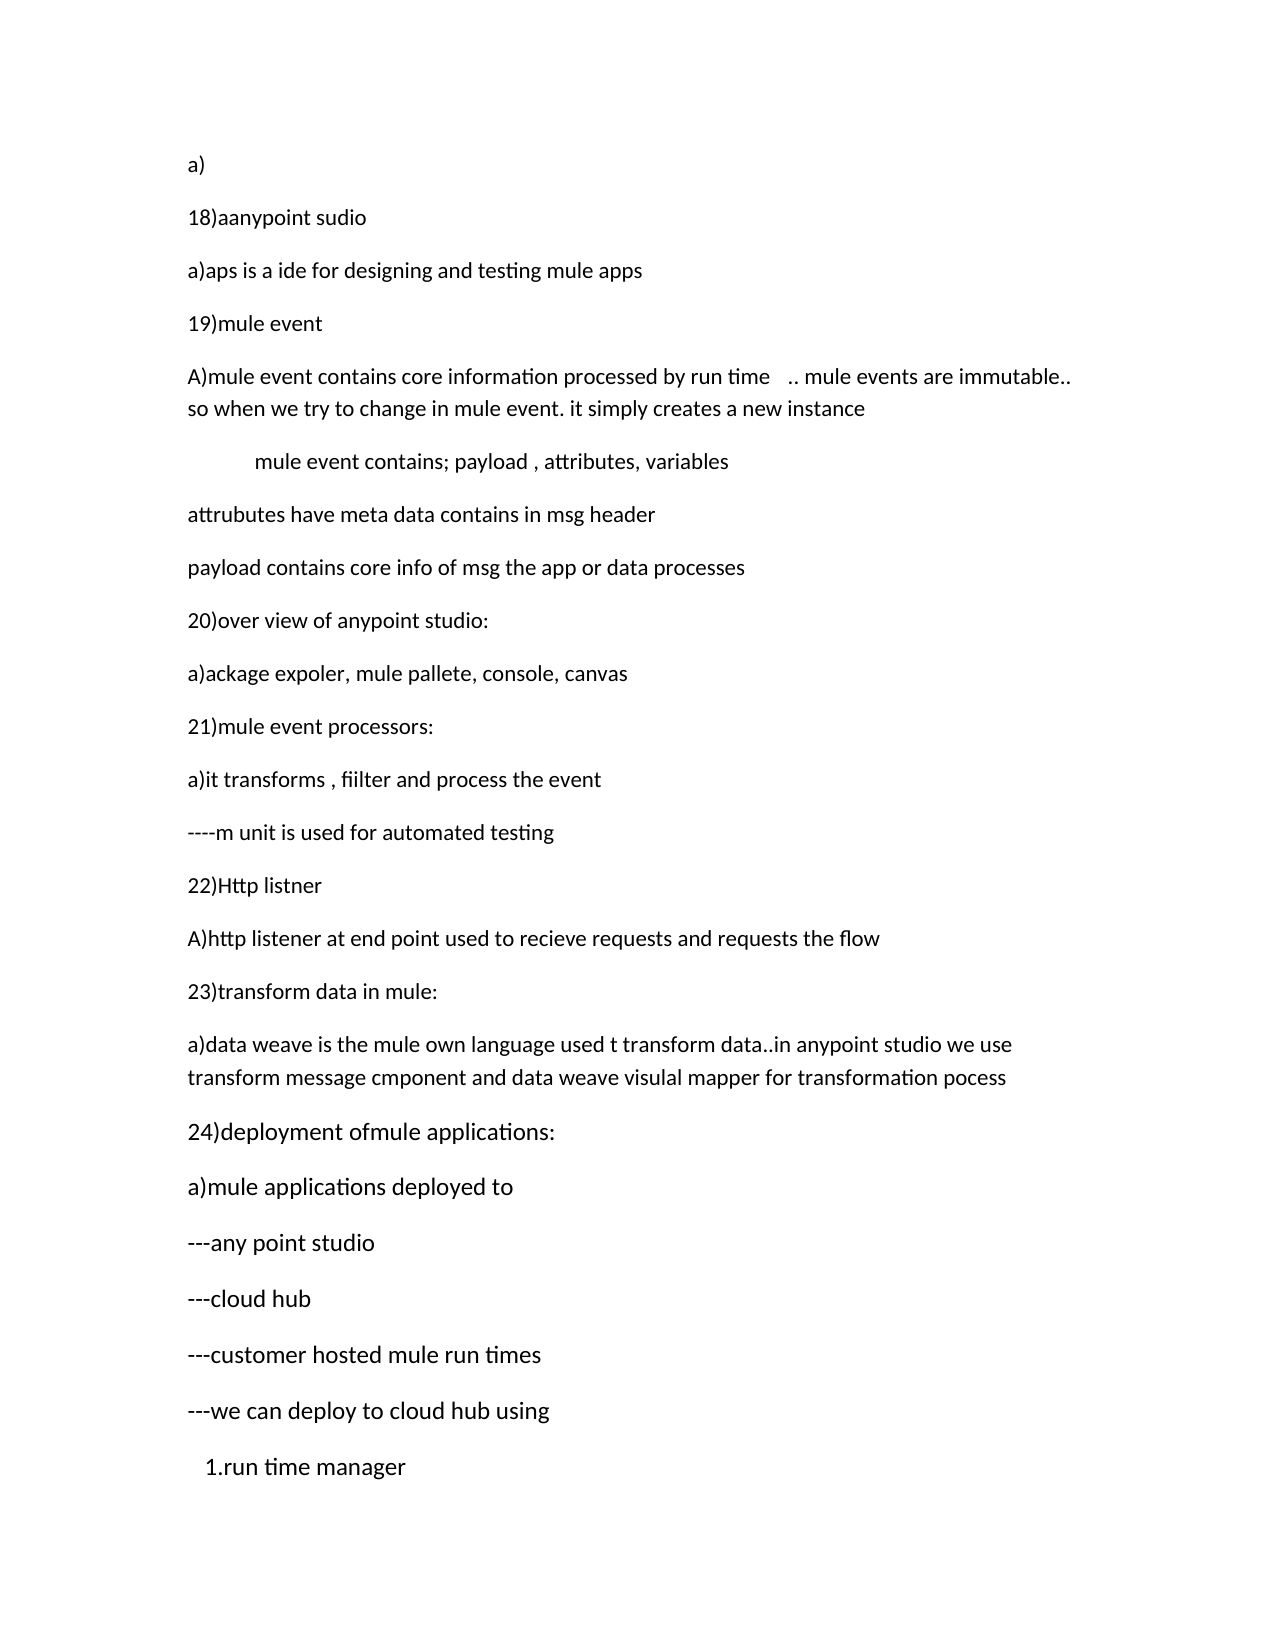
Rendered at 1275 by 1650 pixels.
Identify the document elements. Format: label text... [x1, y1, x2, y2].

text a) [187, 150, 1087, 178]
text a)it transforms , fiilter and process the event [187, 765, 1087, 793]
text a)ackage expoler, mule pallete, console, canvas [187, 659, 1087, 687]
text a)aps is a ide for designing and testing mule apps [187, 256, 1087, 284]
text 18)aanypoint sudio [187, 203, 1087, 231]
text 21)mule event processors: [187, 712, 1087, 740]
text ---we can deploy to cloud hub using [187, 1395, 1087, 1425]
text 23)transform data in mule: [187, 977, 1087, 1006]
text ---cloud hub [187, 1283, 1087, 1314]
text 19)mule event [187, 309, 1087, 337]
text A)http listener at end point used to recieve requests and requests the flow [187, 924, 1087, 952]
text a)data weave is the mule own language used t transform data..in anypoint studio we use transform message cmponent and data weave visulal mapper for transformation pocess [187, 1031, 1087, 1091]
text ----m unit is used for automated testing [187, 818, 1087, 846]
text 20)over view of anypoint studio: [187, 606, 1087, 634]
text payload contains core info of msg the app or data processes [187, 553, 1087, 581]
text mule event contains; payload , attributes, variables [187, 447, 1087, 475]
text 1.run time manager [187, 1451, 1087, 1481]
text ---customer hosted mule run times [187, 1339, 1087, 1369]
text a)mule applications deployed to [187, 1172, 1087, 1202]
text attrubutes have meta data contains in msg header [187, 500, 1087, 528]
text ---any point studio [187, 1227, 1087, 1258]
text 22)Http listner [187, 871, 1087, 899]
text A)mule event contains core information processed by run time .. mule events are immutable.. so when we try to change in mule event. it simply creates a new instance [187, 362, 1087, 422]
text 24)deployment ofmule applications: [187, 1116, 1087, 1146]
